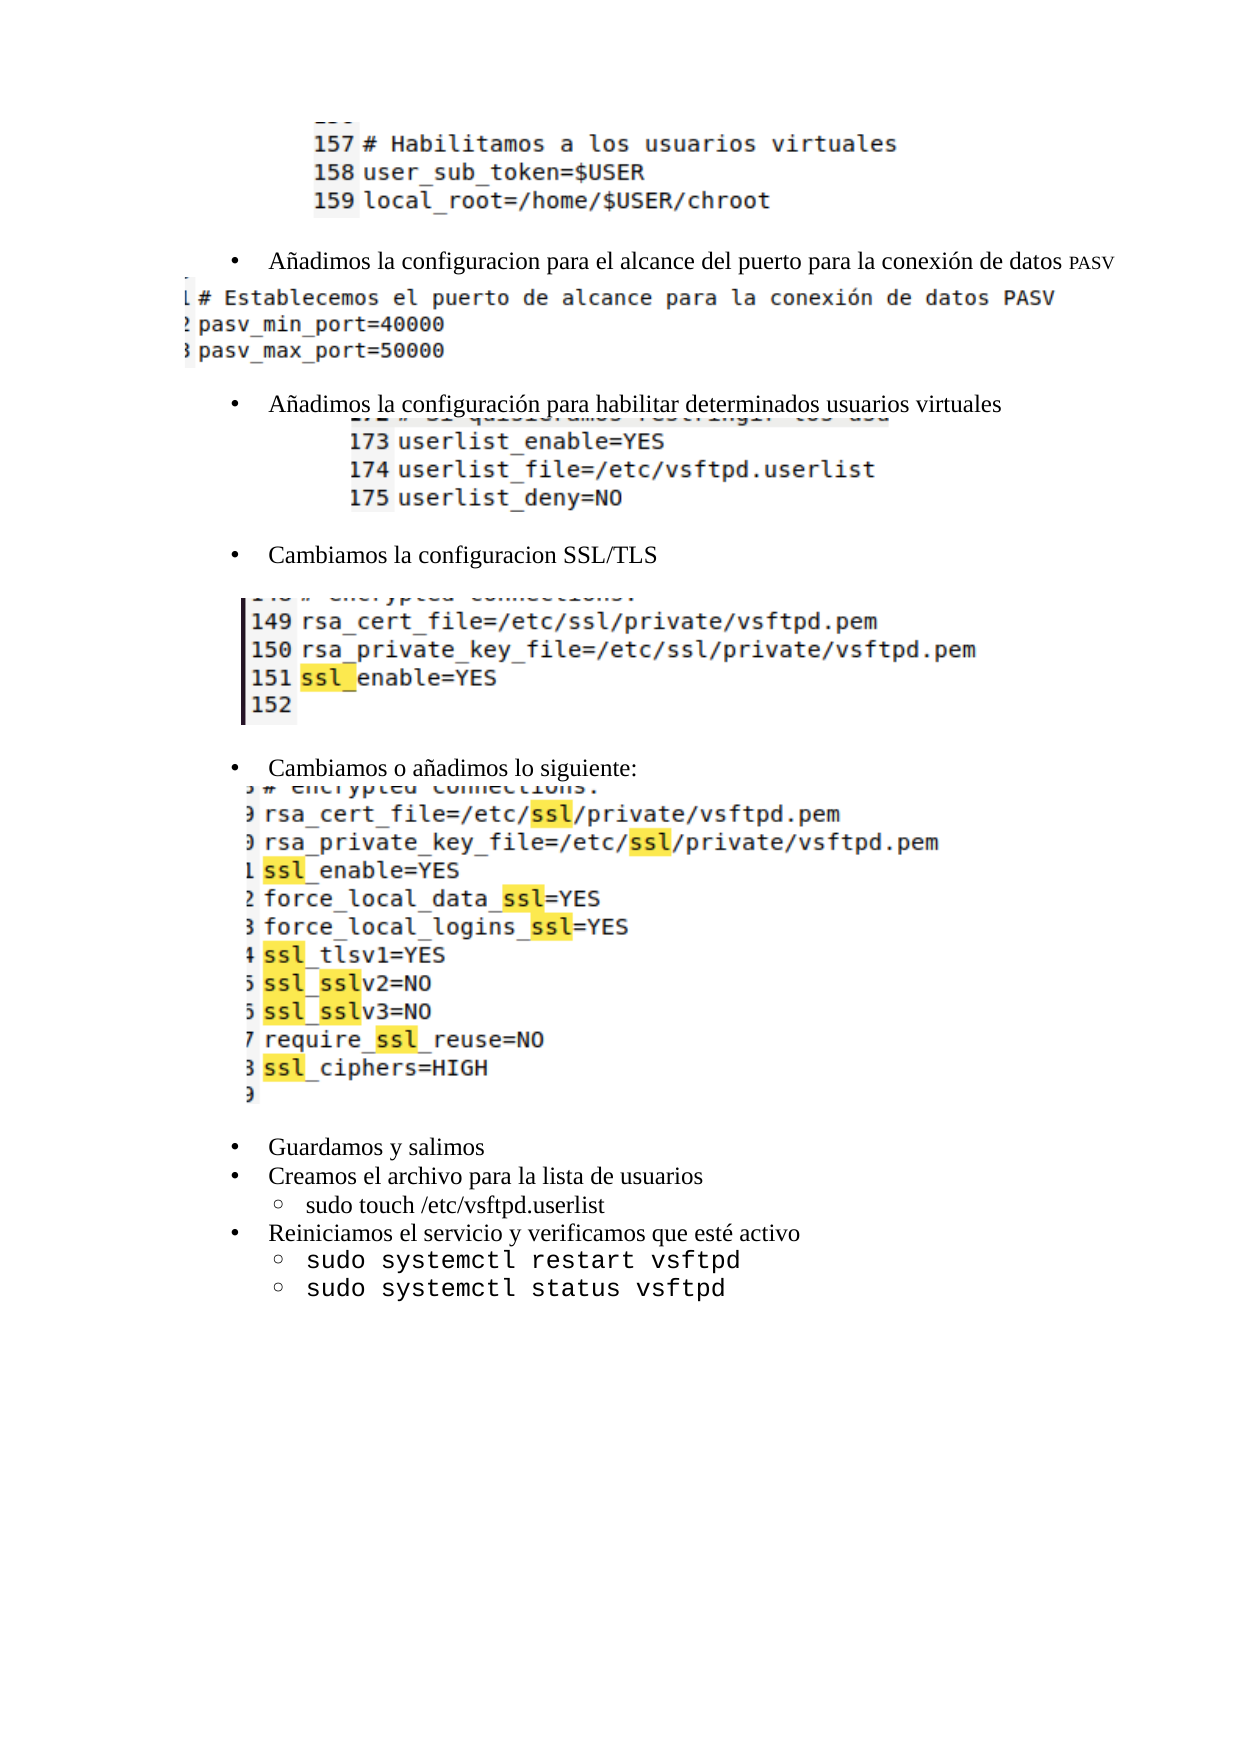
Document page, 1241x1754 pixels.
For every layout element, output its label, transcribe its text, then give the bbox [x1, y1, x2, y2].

list Añadimos la configuracion para el alcance del puerto para la conexión de datos PASV [231, 246, 1122, 275]
list sudo touch /etc/vsftpd.userlist [268, 1190, 1122, 1218]
list Cambiamos o añadimos lo siguiente: [231, 753, 1122, 782]
picture [351, 418, 889, 512]
list sudo systemctl status vsftpd [268, 1276, 1122, 1304]
list Reiniciamos el servicio y verificamos que esté activo [231, 1218, 1122, 1247]
picture [313, 122, 914, 218]
list Cambiamos la configuracion SSL/TLS [231, 541, 1122, 569]
picture [184, 277, 1077, 368]
list Guardamos y salimos [231, 1132, 1122, 1161]
list Creamos el archivo para la lista de usuarios [231, 1161, 1122, 1190]
list sudo systemctl restart vsftpd [268, 1247, 1122, 1276]
picture [246, 786, 994, 1104]
list Añadimos la configuración para habilitar determinados usuarios virtuales [231, 389, 1122, 418]
picture [241, 598, 999, 725]
